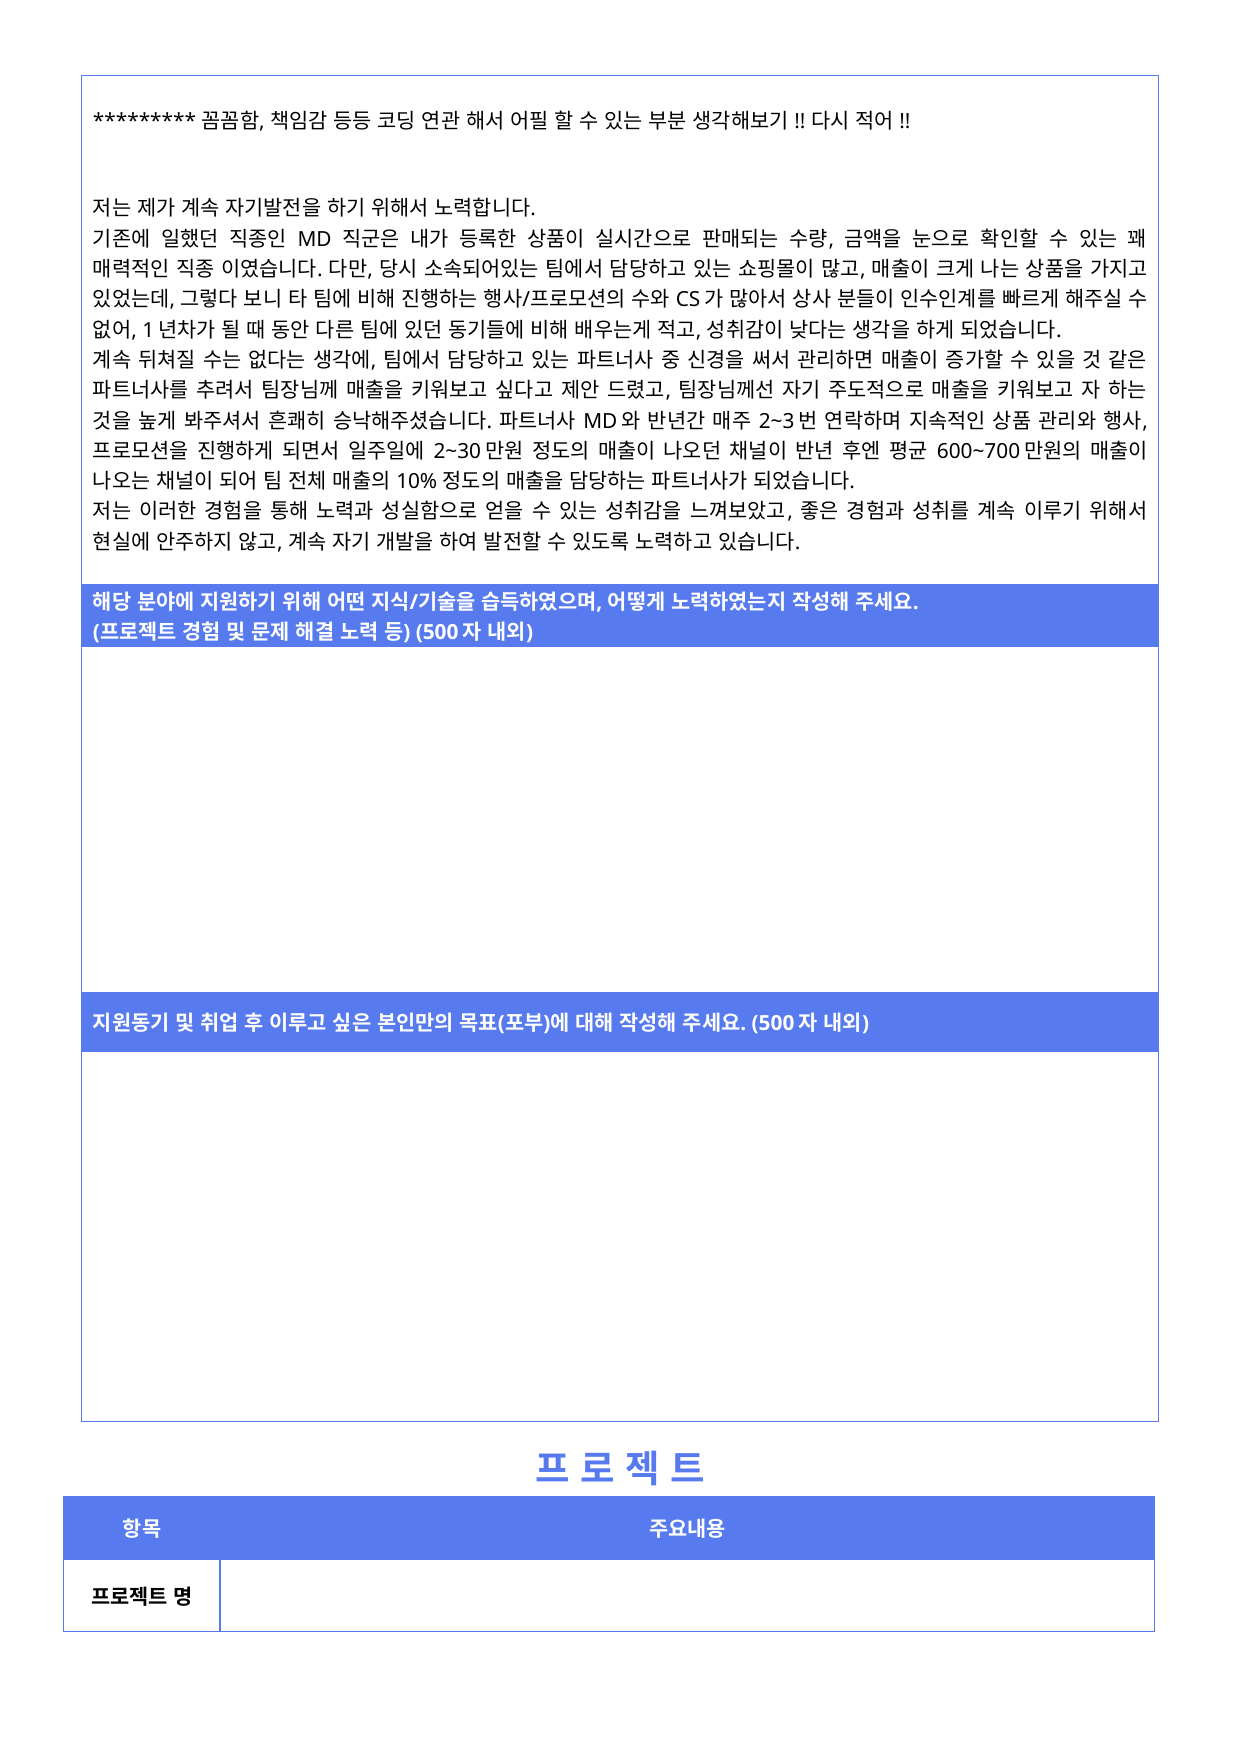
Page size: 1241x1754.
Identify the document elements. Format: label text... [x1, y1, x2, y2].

table_cell ********* 꼼꼼함, 책임감 등등 코딩 연관 해서 어필 할 수 있는 부분 생각해보기 !! 다시 적어 !! 저는 제가 계속 자기발전을 하기 위해서 노력합니다. 기존에 일했던 직종인 MD 직군은 내가 등록한 상품이 실시간으로 판매되는 수량, 금액을 눈으로 확인할 수 있는 꽤 매력적인 직종 이였습니다. 다만, 당시 소속되어있는 팀에서 담당하고 있는 쇼핑몰이 많고, 매출이 크게 나는 상품을 가지고 있었는데, 그렇다 보니 타 팀에 비해 진행하는 행사/프로모션의 수와 CS가 많아서 상사 분들이 인수인계를 빠르게 해주실 수 없어, 1년차가 될 때 동안 다른 팀에 있던 동기들에 비해 배우는게 적고, 성취감이 낮다는 생각을 하게 되었습니다. 계속 뒤쳐질 수는 없다는 생각에, 팀에서 담당하고 있는 파트너사 중 신경을 써서 관리하면 매출이 증가할 수 있을 것 같은 파트너사를 추려서 팀장님께 매출을 키워보고 싶다고 제안 드렸고, 팀장님께선 자기 주도적으로 매출을 키워보고 자 하는 것을 높게 봐주셔서 흔쾌히 승낙해주셨습니다. 파트너사 MD와 반년간 매주 2~3번 연락하며 지속적인 상품 관리와 행사, 프로모션을 진행하게 되면서 일주일에 2~30만원 정도의 매출이 나오던 채널이 반년 후엔 평균 600~700만원의 매출이 나오는 채널이 되어 팀 전체 매출의 10% 정도의 매출을 담당하는 파트너사가 되었습니다. 저는 이러한 경험을 통해 노력과 성실함으로 얻을 수 있는 성취감을 느껴보았고, 좋은 경험과 성취를 계속 이루기 위해서 현실에 안주하지 않고, 계속 자기 개발을 하여 발전할 수 있도록 노력하고 있습니다. [82, 76, 1158, 584]
table_cell [221, 1560, 1154, 1631]
text 프 로 젝 트 [75, 1439, 1165, 1493]
table_cell 프로젝트 명 [64, 1560, 219, 1631]
table_cell 해당 분야에 지원하기 위해 어떤 지식/기술을 습득하였으며, 어떻게 노력하였는지 작성해 주세요. (프로젝트 경험 및 문제 해결 노력 등) (500자 내외) [82, 585, 1158, 646]
table_header 주요내용 [221, 1497, 1154, 1559]
table_cell 지원동기 및 취업 후 이루고 싶은 본인만의 목표(포부)에 대해 작성해 주세요. (500자 내외) [82, 993, 1158, 1051]
table_cell [82, 647, 1158, 992]
table_header 항목 [64, 1497, 219, 1559]
table_cell [82, 1052, 1158, 1421]
